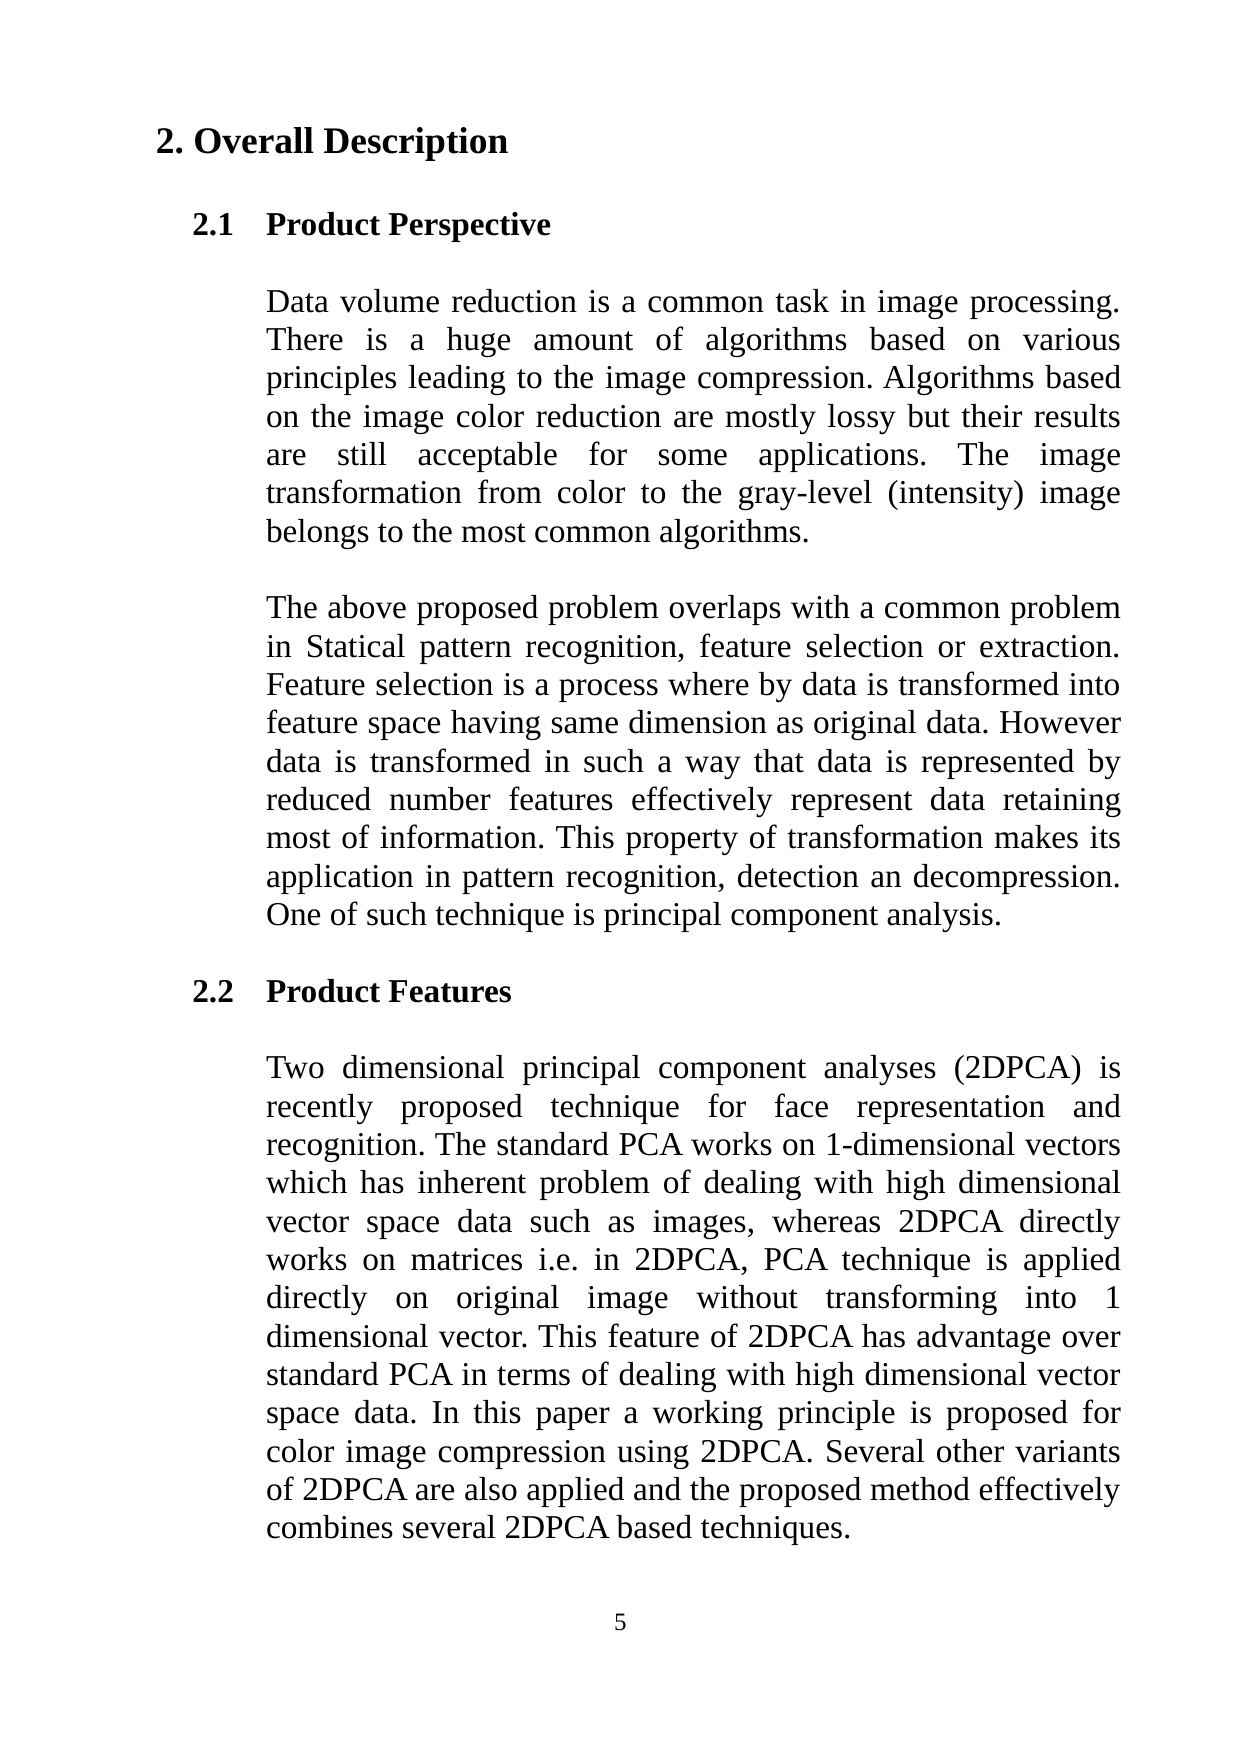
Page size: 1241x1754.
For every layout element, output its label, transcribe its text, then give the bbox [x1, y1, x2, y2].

text 2.2 Product Features [118, 971, 1122, 1009]
text The above proposed problem overlaps with a common problem in Statical pattern recognition, feature selection or extraction. Feature selection is a process where by data is transformed into feature space having same dimension as original data. However data is transformed in such a way that data is represented by reduced number features effectively represent data retaining most of information. This property of transformation makes its application in pattern recognition, detection an decompression. One of such technique is principal component analysis. [266, 549, 1122, 933]
text Data volume reduction is a common task in image processing. There is a huge amount of algorithms based on various principles leading to the image compression. Algorithms based on the image color reduction are mostly lossy but their results are still acceptable for some applications. The image transformation from color to the gray-level (intensity) image belongs to the most common algorithms. [266, 281, 1122, 549]
list Overall Description [156, 118, 1122, 161]
text Two dimensional principal component analyses (2DPCA) is recently proposed technique for face representation and recognition. The standard PCA works on 1-dimensional vectors which has inherent problem of dealing with high dimensional vector space data such as images, whereas 2DPCA directly works on matrices i.e. in 2DPCA, PCA technique is applied directly on original image without transforming into 1 dimensional vector. This feature of 2DPCA has advantage over standard PCA in terms of dealing with high dimensional vector space data. In this paper a working principle is proposed for color image compression using 2DPCA. Several other variants of 2DPCA are also applied and the proposed method effectively combines several 2DPCA based techniques. [266, 1048, 1122, 1546]
text 2.1 Product Perspective [118, 204, 1122, 243]
